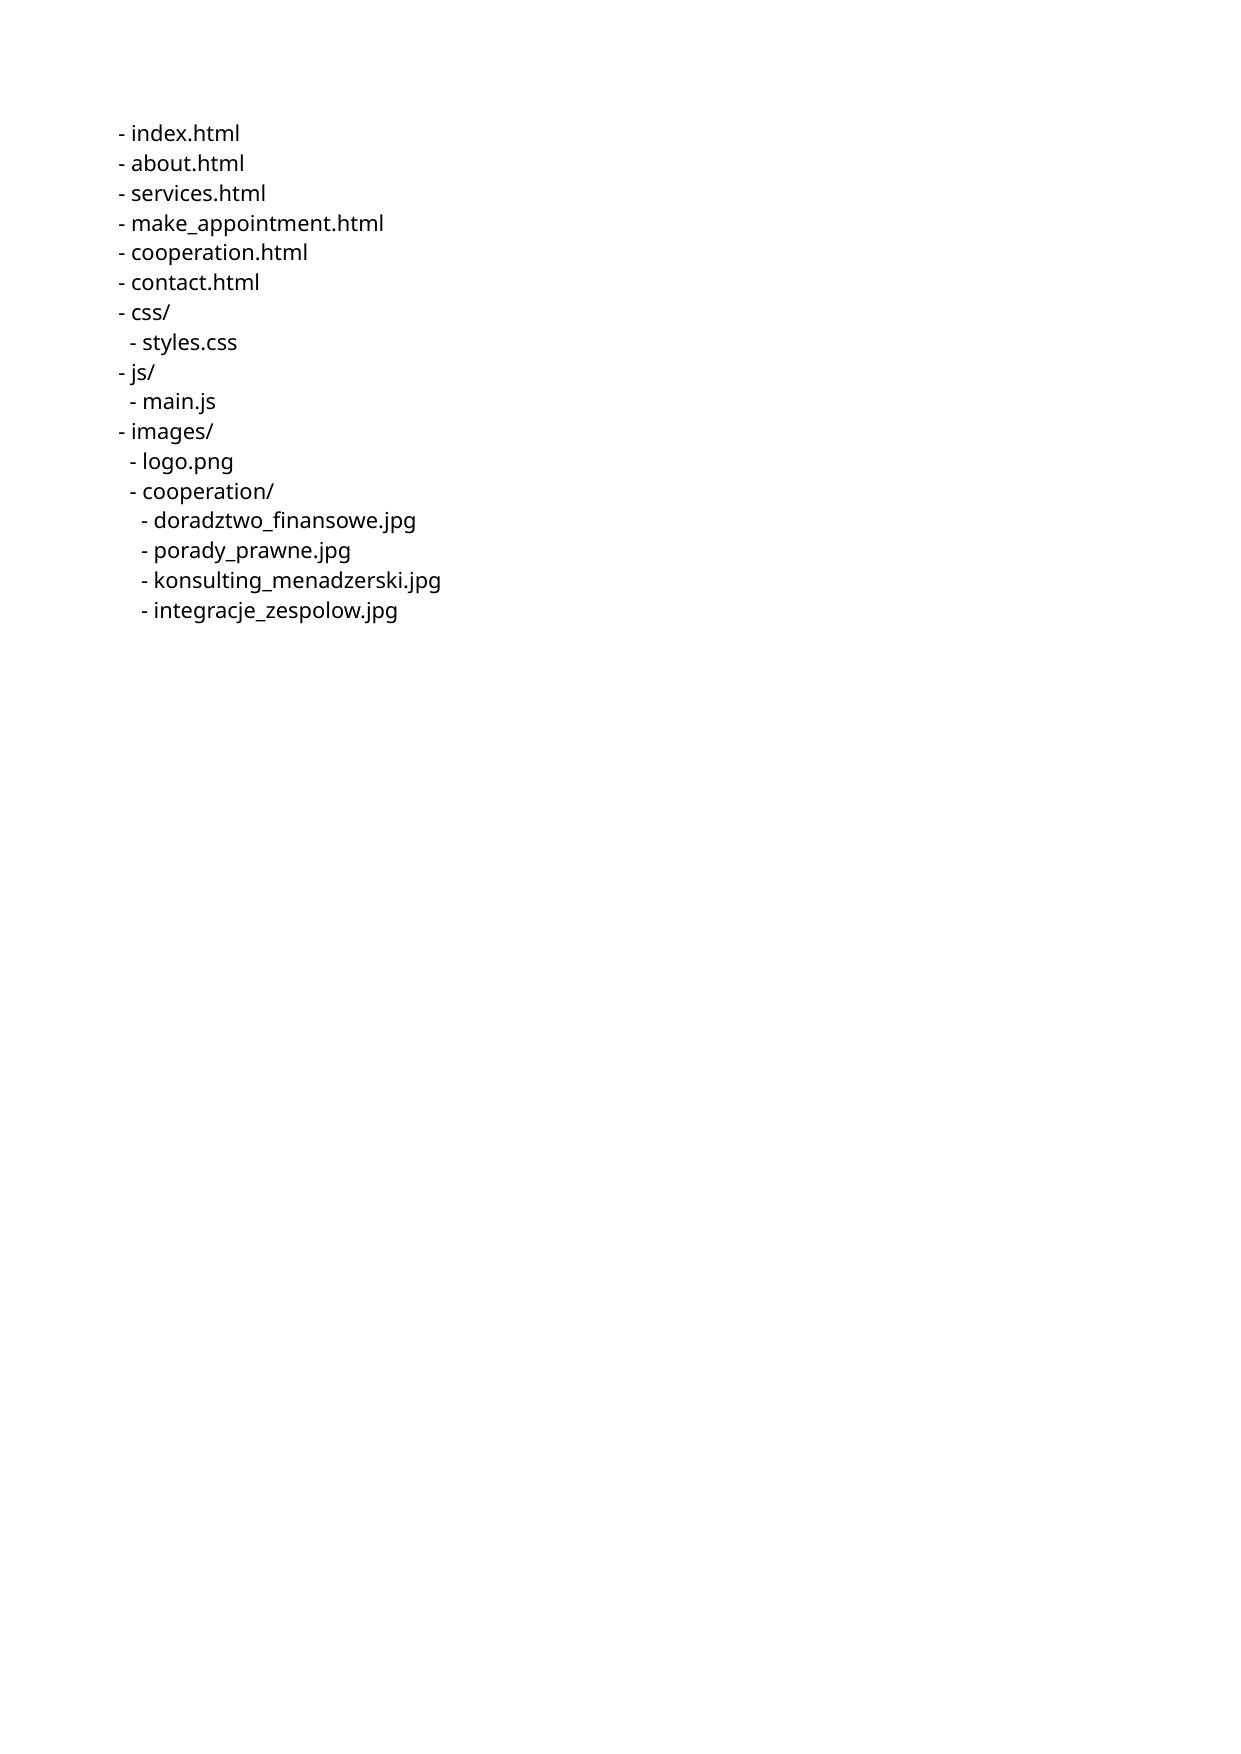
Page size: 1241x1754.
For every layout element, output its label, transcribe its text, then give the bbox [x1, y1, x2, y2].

text - images/ [118, 416, 1122, 446]
text - index.html [118, 118, 1122, 148]
text - cooperation/ [118, 476, 1122, 505]
text - about.html [118, 148, 1122, 178]
text - main.js [118, 386, 1122, 416]
text - styles.css [118, 327, 1122, 356]
text - porady_prawne.jpg [118, 535, 1122, 565]
text - doradztwo_finansowe.jpg [118, 505, 1122, 535]
text - js/ [118, 356, 1122, 386]
text - css/ [118, 297, 1122, 327]
text - logo.png [118, 446, 1122, 476]
text - services.html [118, 178, 1122, 207]
text - konsulting_menadzerski.jpg [118, 565, 1122, 595]
text - make_appointment.html [118, 207, 1122, 237]
text - cooperation.html [118, 237, 1122, 267]
text - integracje_zespolow.jpg [118, 595, 1122, 624]
text - contact.html [118, 267, 1122, 297]
